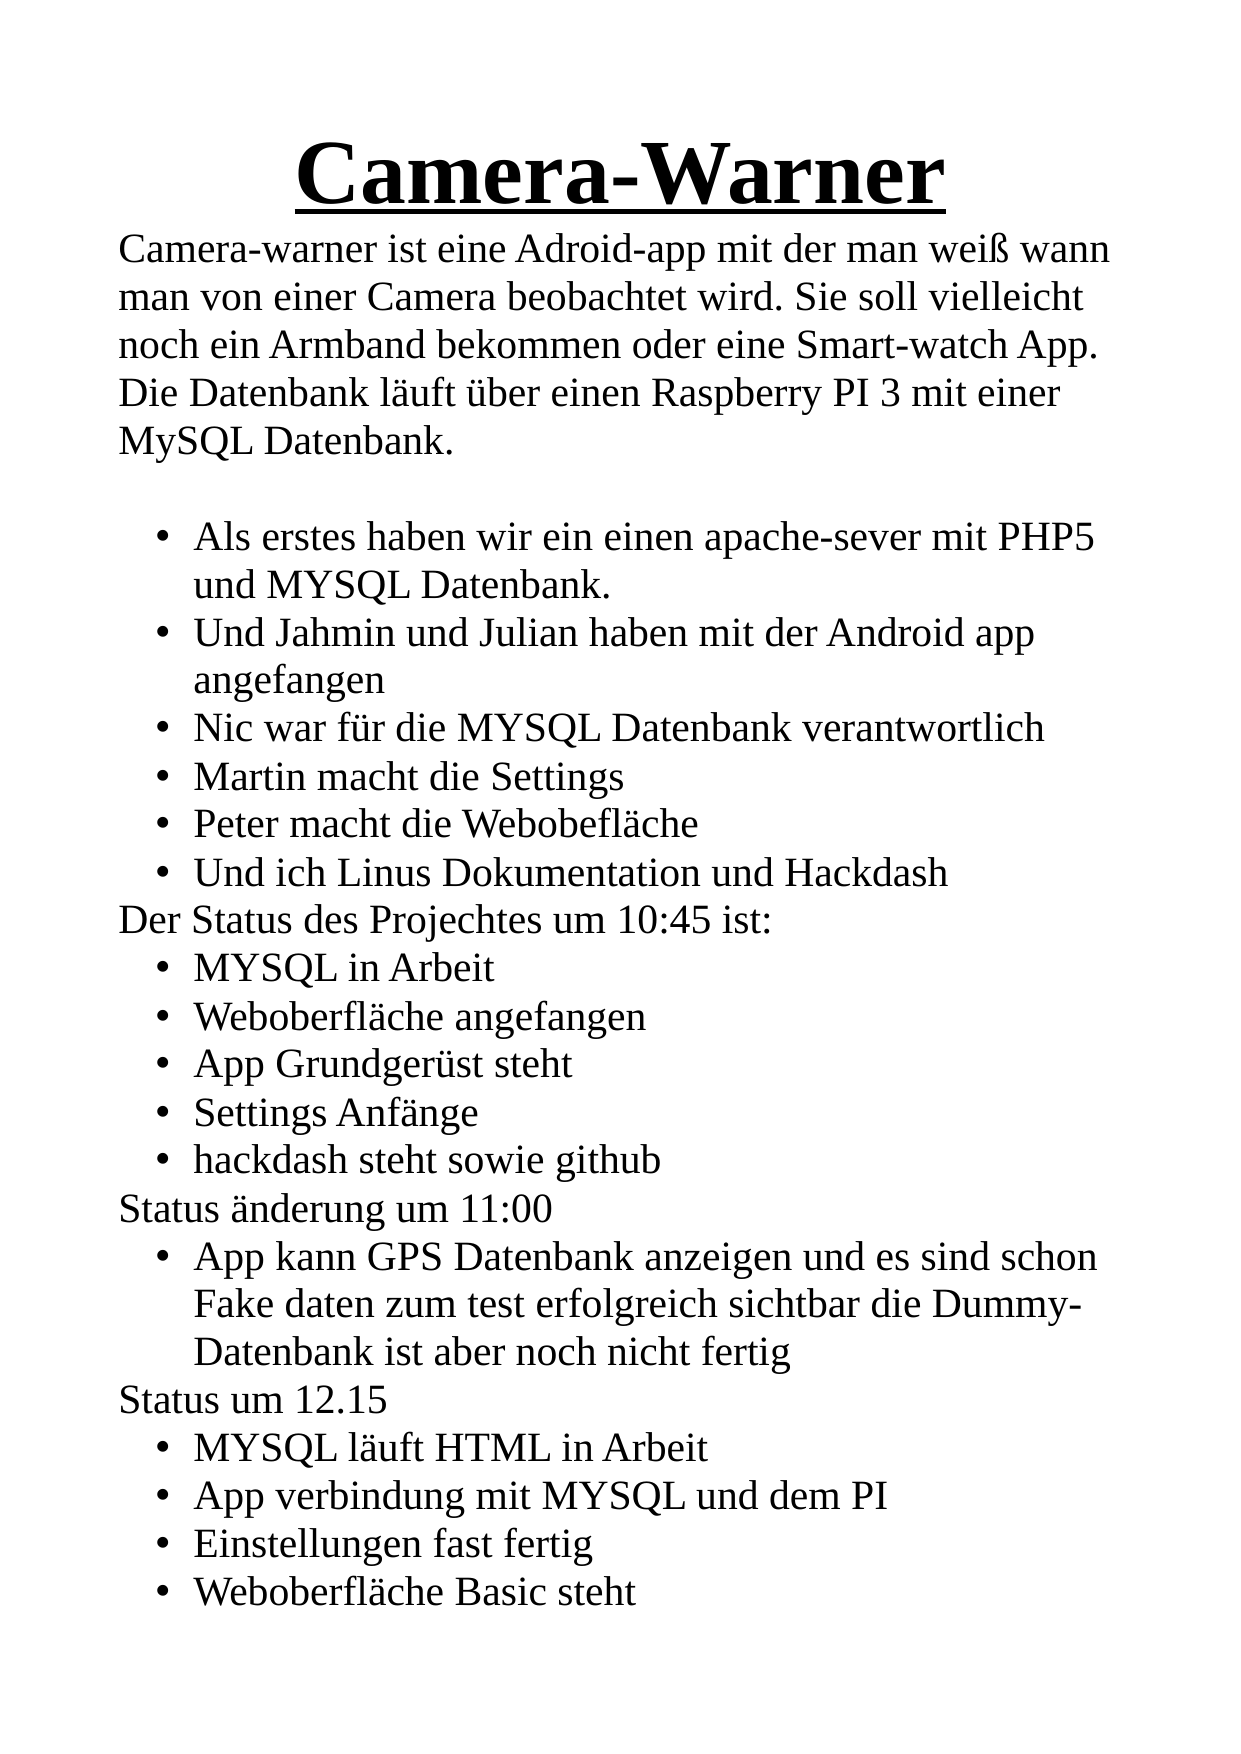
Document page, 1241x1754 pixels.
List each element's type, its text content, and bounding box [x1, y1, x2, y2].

list App verbindung mit MYSQL und dem PI [156, 1471, 1122, 1519]
text Camera-Warner [118, 118, 1122, 223]
text Camera-warner ist eine Adroid-app mit der man weiß wann man von einer Camera beobachtet wird. Sie soll vielleicht noch ein Armband bekommen oder eine Smart-watch App. Die Datenbank läuft über einen Raspberry PI 3 mit einer MySQL Datenbank. [118, 223, 1122, 463]
list Settings Anfänge [156, 1087, 1122, 1135]
text Status änderung um 11:00 [118, 1183, 1122, 1231]
list App Grundgerüst steht [156, 1039, 1122, 1087]
text Der Status des Projechtes um 10:45 ist: [118, 895, 1122, 943]
list Und ich Linus Dokumentation und Hackdash [156, 847, 1122, 895]
list Und Jahmin und Julian haben mit der Android app angefangen [156, 607, 1122, 703]
list hackdash steht sowie github [156, 1135, 1122, 1183]
list Peter macht die Webobefläche [156, 799, 1122, 847]
list App kann GPS Datenbank anzeigen und es sind schon Fake daten zum test erfolgreich sichtbar die Dummy-Datenbank ist aber noch nicht fertig [156, 1231, 1122, 1375]
list Nic war für die MYSQL Datenbank verantwortlich [156, 703, 1122, 751]
list Martin macht die Settings [156, 751, 1122, 799]
text Status um 12.15 [118, 1375, 1122, 1423]
list Weboberfläche angefangen [156, 991, 1122, 1039]
list Weboberfläche Basic steht [156, 1567, 1122, 1615]
list Einstellungen fast fertig [156, 1519, 1122, 1567]
list Als erstes haben wir ein einen apache-sever mit PHP5 und MYSQL Datenbank. [156, 511, 1122, 607]
list MYSQL läuft HTML in Arbeit [156, 1423, 1122, 1471]
list MYSQL in Arbeit [156, 943, 1122, 991]
